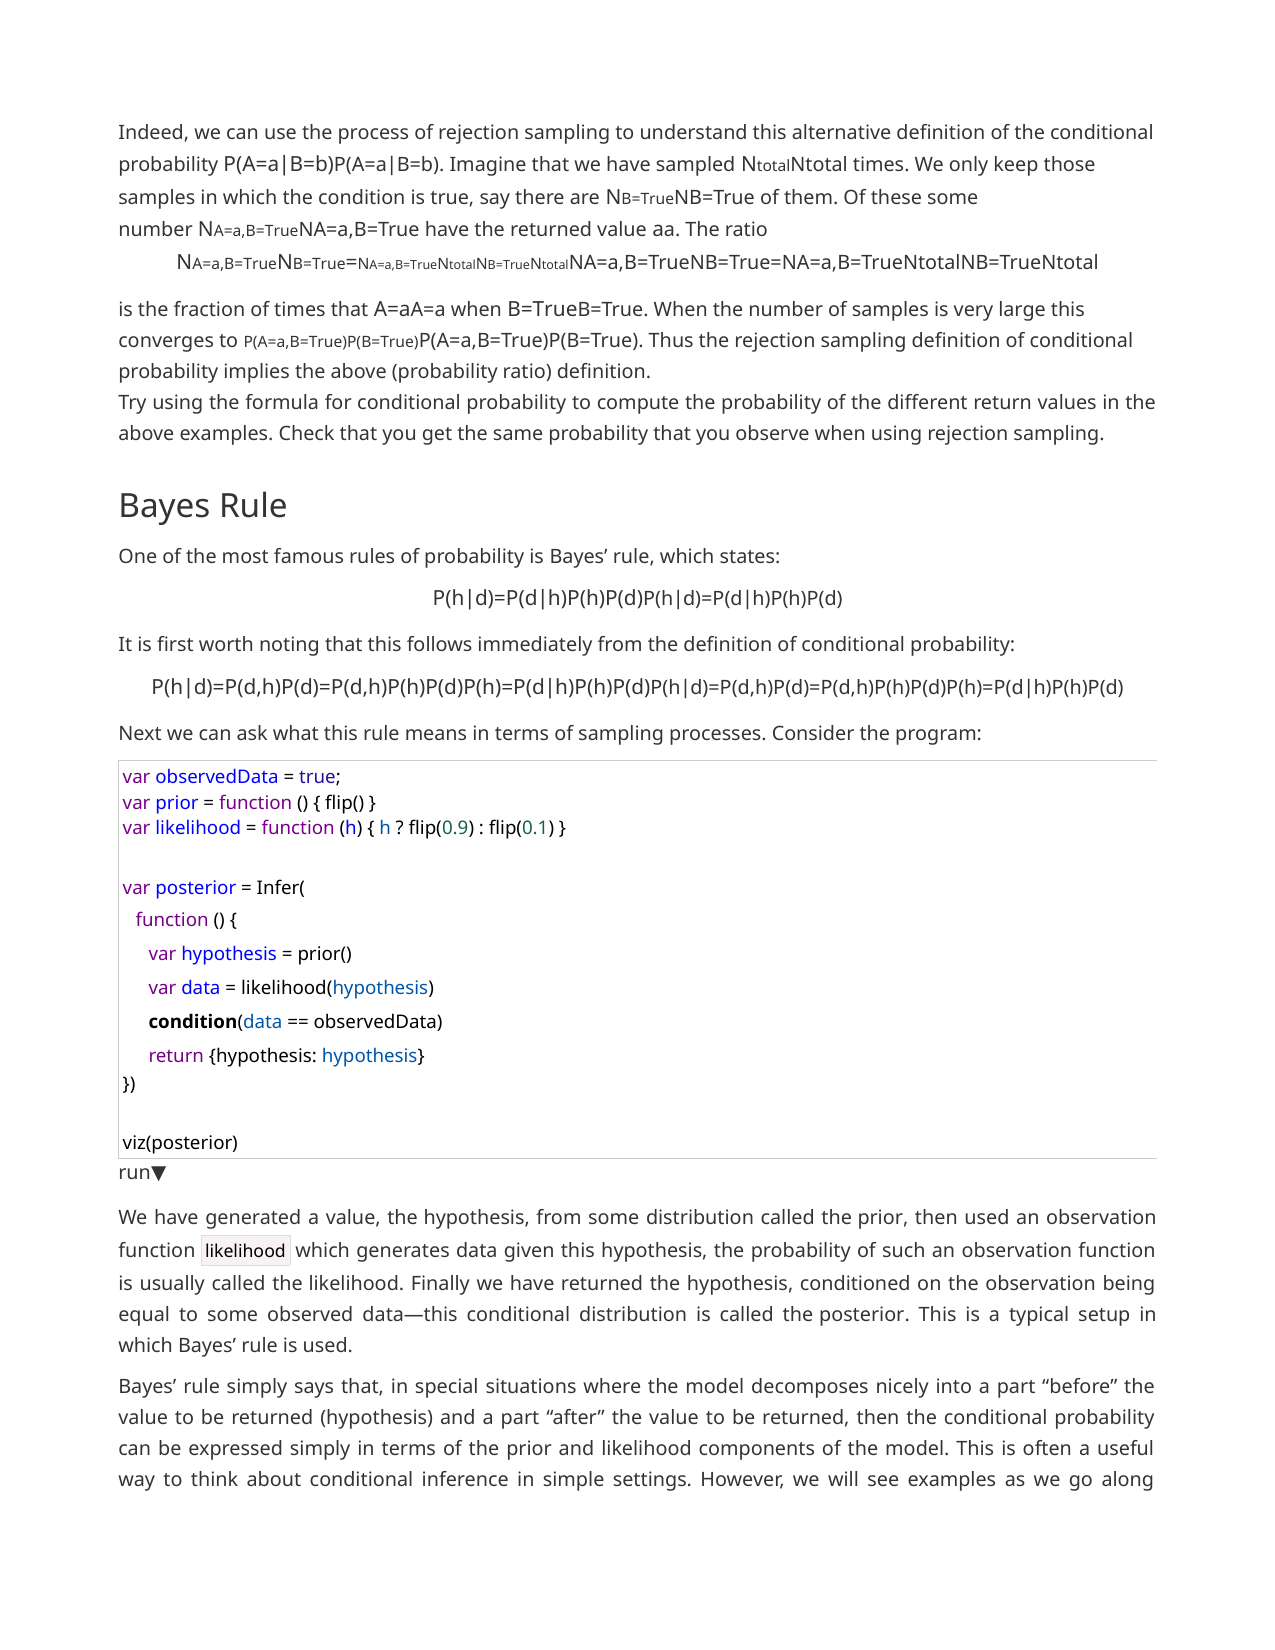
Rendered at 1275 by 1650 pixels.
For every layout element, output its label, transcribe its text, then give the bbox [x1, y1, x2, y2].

text It is first worth noting that this follows immediately from the definition of conditional probability: [118, 631, 1157, 657]
text var likelihood = function (h) { h ? flip(0.9) : flip(0.1) } [119, 811, 1157, 837]
text One of the most famous rules of probability is Bayes’ rule, which states: [118, 542, 1157, 569]
text We have generated a value, the hypothesis, from some distribution called the prior, then used an observation function likelihood which generates data given this hypothesis, the probability of such an observation function is usually called the likelihood. Finally we have returned the hypothesis, conditioned on the observation being equal to some observed data—this conditional distribution is called the posterior. This is a typical setup in which Bayes’ rule is used. [118, 1203, 1157, 1358]
text Indeed, we can use the process of rejection sampling to understand this alternative definition of the conditional probability P(A=a∣B=b)P(A=a∣B=b). Imagine that we have sampled NtotalNtotal times. We only keep those samples in which the condition is true, say there are NB=TrueNB=True of them. Of these some number NA=a,B=TrueNA=a,B=True have the returned value aa. The ratio [118, 118, 1157, 243]
text P(h∣d)=P(d,h)P(d)=P(d,h)P(h)P(d)P(h)=P(d∣h)P(h)P(d)P(h∣d)=P(d,h)P(d)=P(d,h)P(h)P(d)P(h)=P(d∣h)P(h)P(d) [118, 672, 1157, 700]
text ​ [119, 837, 1157, 871]
text var posterior = Infer( [119, 871, 1157, 897]
text var prior = function () { flip() } [119, 786, 1157, 811]
text P(h∣d)=P(d∣h)P(h)P(d)P(h∣d)=P(d∣h)P(h)P(d) [118, 583, 1157, 612]
text is the fraction of times that A=aA=a when B=TrueB=True. When the number of samples is very large this converges to P(A=a,B=True)P(B=True)P(A=a,B=True)P(B=True). Thus the rejection sampling definition of conditional probability implies the above (probability ratio) definition. [118, 294, 1157, 384]
subtitle Bayes Rule [118, 482, 1157, 527]
text Bayes’ rule simply says that, in special situations where the model decomposes nicely into a part “before” the value to be returned (hypothesis) and a part “after” the value to be returned, then the conditional probability can be expressed simply in terms of the prior and likelihood components of the model. This is often a useful way to think about conditional inference in simple settings. However, we will see examples as we go along [118, 1372, 1157, 1492]
text viz(posterior) [119, 1126, 1157, 1158]
text }) [119, 1067, 1157, 1092]
text return {hypothesis: hypothesis} [119, 1033, 1157, 1067]
text function () { [119, 897, 1157, 931]
text run▼ [118, 1159, 1157, 1185]
text var data = likelihood(hypothesis) [119, 965, 1157, 999]
text ​ [119, 1092, 1157, 1126]
text NA=a,B=TrueNB=True=NA=a,B=TrueNtotalNB=TrueNtotalNA=a,B=TrueNB=True=NA=a,B=TrueNtotalNB=TrueNtotal [118, 247, 1157, 276]
text Next we can ask what this rule means in terms of sampling processes. Consider the program: [118, 719, 1157, 746]
text var hypothesis = prior() [119, 931, 1157, 965]
text condition(data == observedData) [119, 999, 1157, 1033]
text var observedData = true; [119, 761, 1157, 786]
text Try using the formula for conditional probability to compute the probability of the different return values in the above examples. Check that you get the same probability that you observe when using rejection sampling. [118, 388, 1157, 446]
